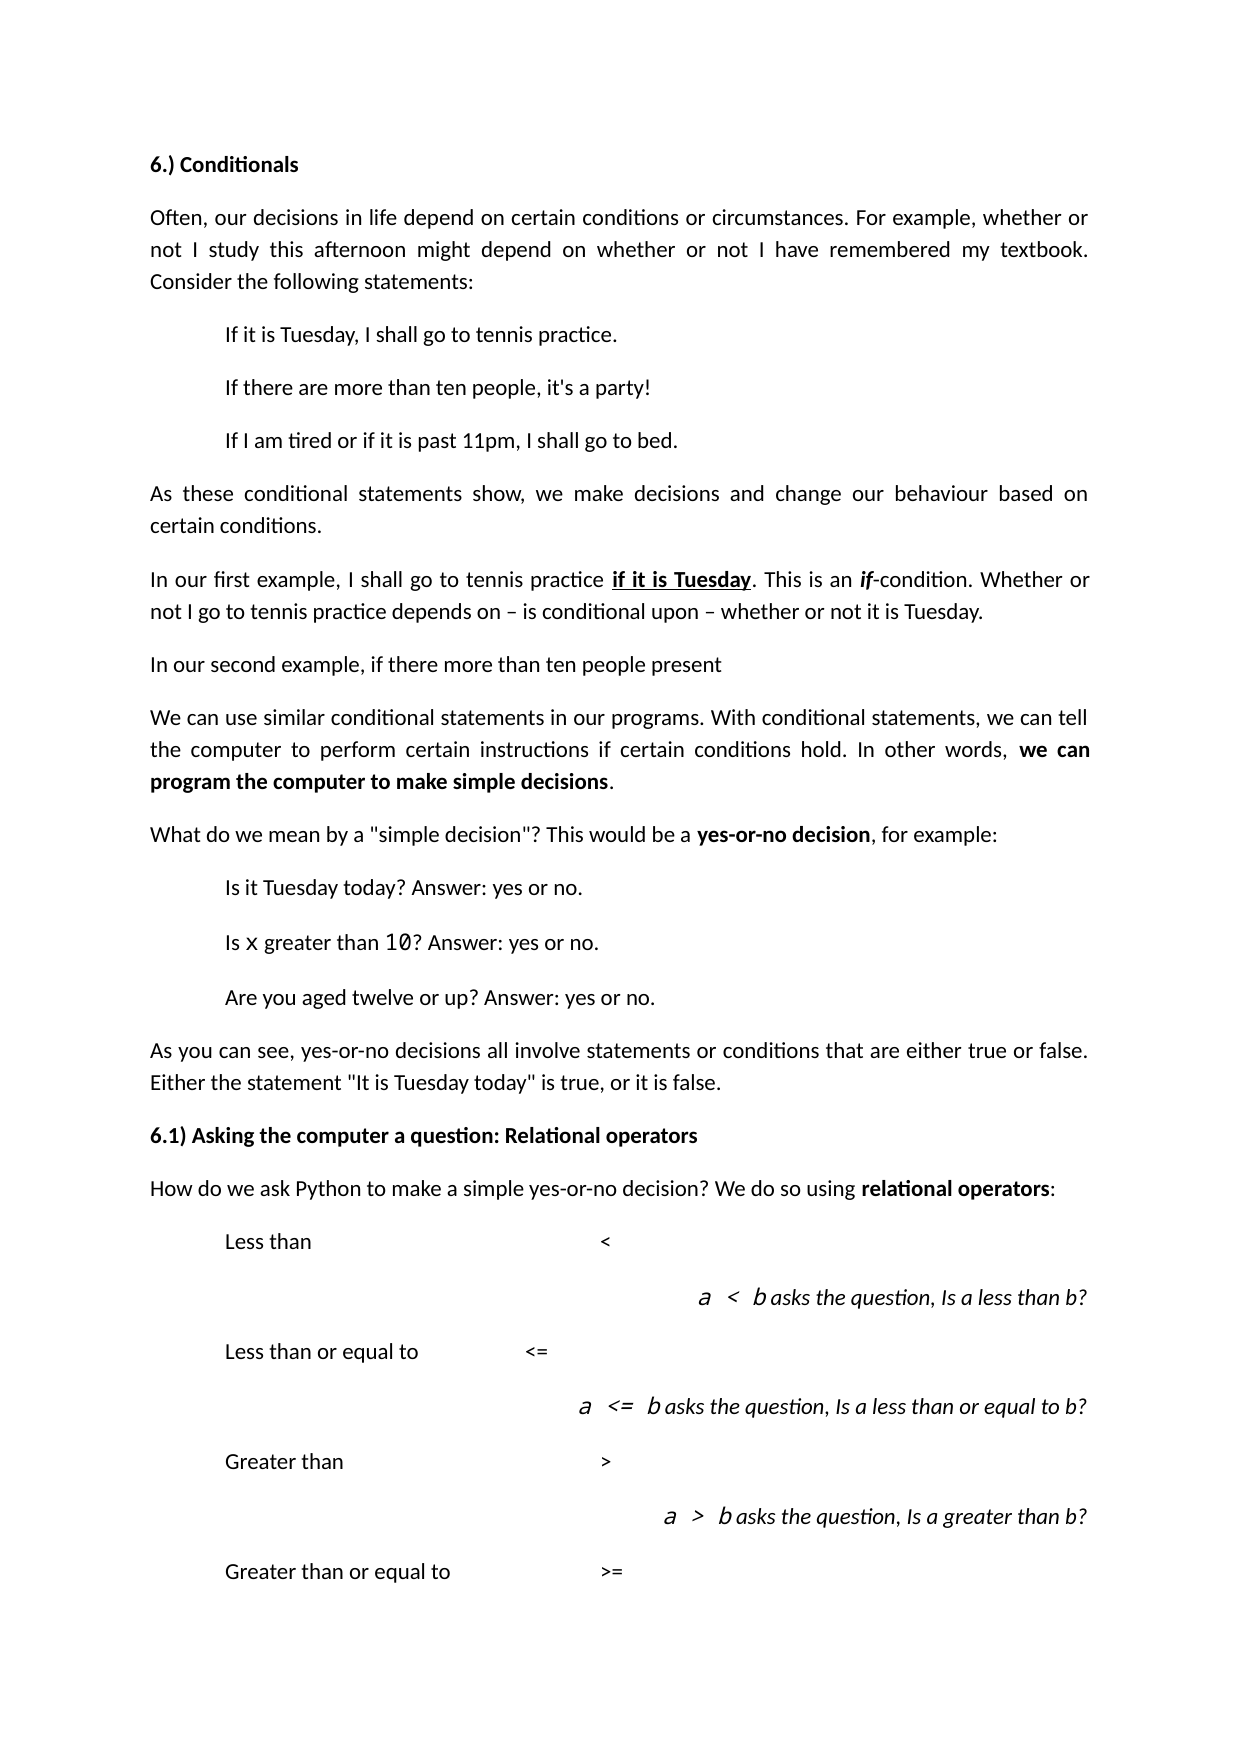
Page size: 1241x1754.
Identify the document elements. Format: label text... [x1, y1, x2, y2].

text In our second example, if there more than ten people present [150, 650, 1090, 678]
text Greater than > [150, 1447, 1090, 1475]
text Is it Tuesday today? Answer: yes or no. [150, 873, 1090, 901]
text What do we mean by a "simple decision"? This would be a yes-or-no decision, for example: [150, 820, 1090, 848]
text Often, our decisions in life depend on certain conditions or circumstances. For example, whether or not I study this afternoon might depend on whether or not I have remembered my textbook. Consider the following statements: [150, 203, 1090, 295]
text If I am tired or if it is past 11pm, I shall go to bed. [150, 426, 1090, 454]
text Is x greater than 10? Answer: yes or no. [150, 926, 1090, 958]
text 6.1) Asking the computer a question: Relational operators [150, 1121, 1090, 1149]
text As you can see, yes-or-no decisions all involve statements or conditions that are either true or false. Either the statement "It is Tuesday today" is true, or it is false. [150, 1036, 1090, 1096]
text Less than or equal to <= [150, 1337, 1090, 1365]
text Are you aged twelve or up? Answer: yes or no. [150, 983, 1090, 1011]
text If there are more than ten people, it's a party! [150, 373, 1090, 401]
text We can use similar conditional statements in our programs. With conditional statements, we can tell the computer to perform certain instructions if certain conditions hold. In other words, we can program the computer to make simple decisions. [150, 703, 1090, 795]
text a > b asks the question, Is a greater than b? [150, 1500, 1090, 1531]
text Less than < [150, 1227, 1090, 1255]
text If it is Tuesday, I shall go to tennis practice. [150, 320, 1090, 348]
text a < b asks the question, Is a less than b? [150, 1280, 1090, 1312]
text a <= b asks the question, Is a less than or equal to b? [150, 1390, 1090, 1421]
text As these conditional statements show, we make decisions and change our behaviour based on certain conditions. [150, 479, 1090, 540]
text 6.) Conditionals [150, 150, 1090, 178]
text How do we ask Python to make a simple yes-or-no decision? We do so using relational operators: [150, 1174, 1090, 1202]
text Greater than or equal to >= [150, 1557, 1090, 1585]
text In our first example, I shall go to tennis practice if it is Tuesday. This is an if-condition. Whether or not I go to tennis practice depends on – is conditional upon – whether or not it is Tuesday. [150, 565, 1090, 625]
